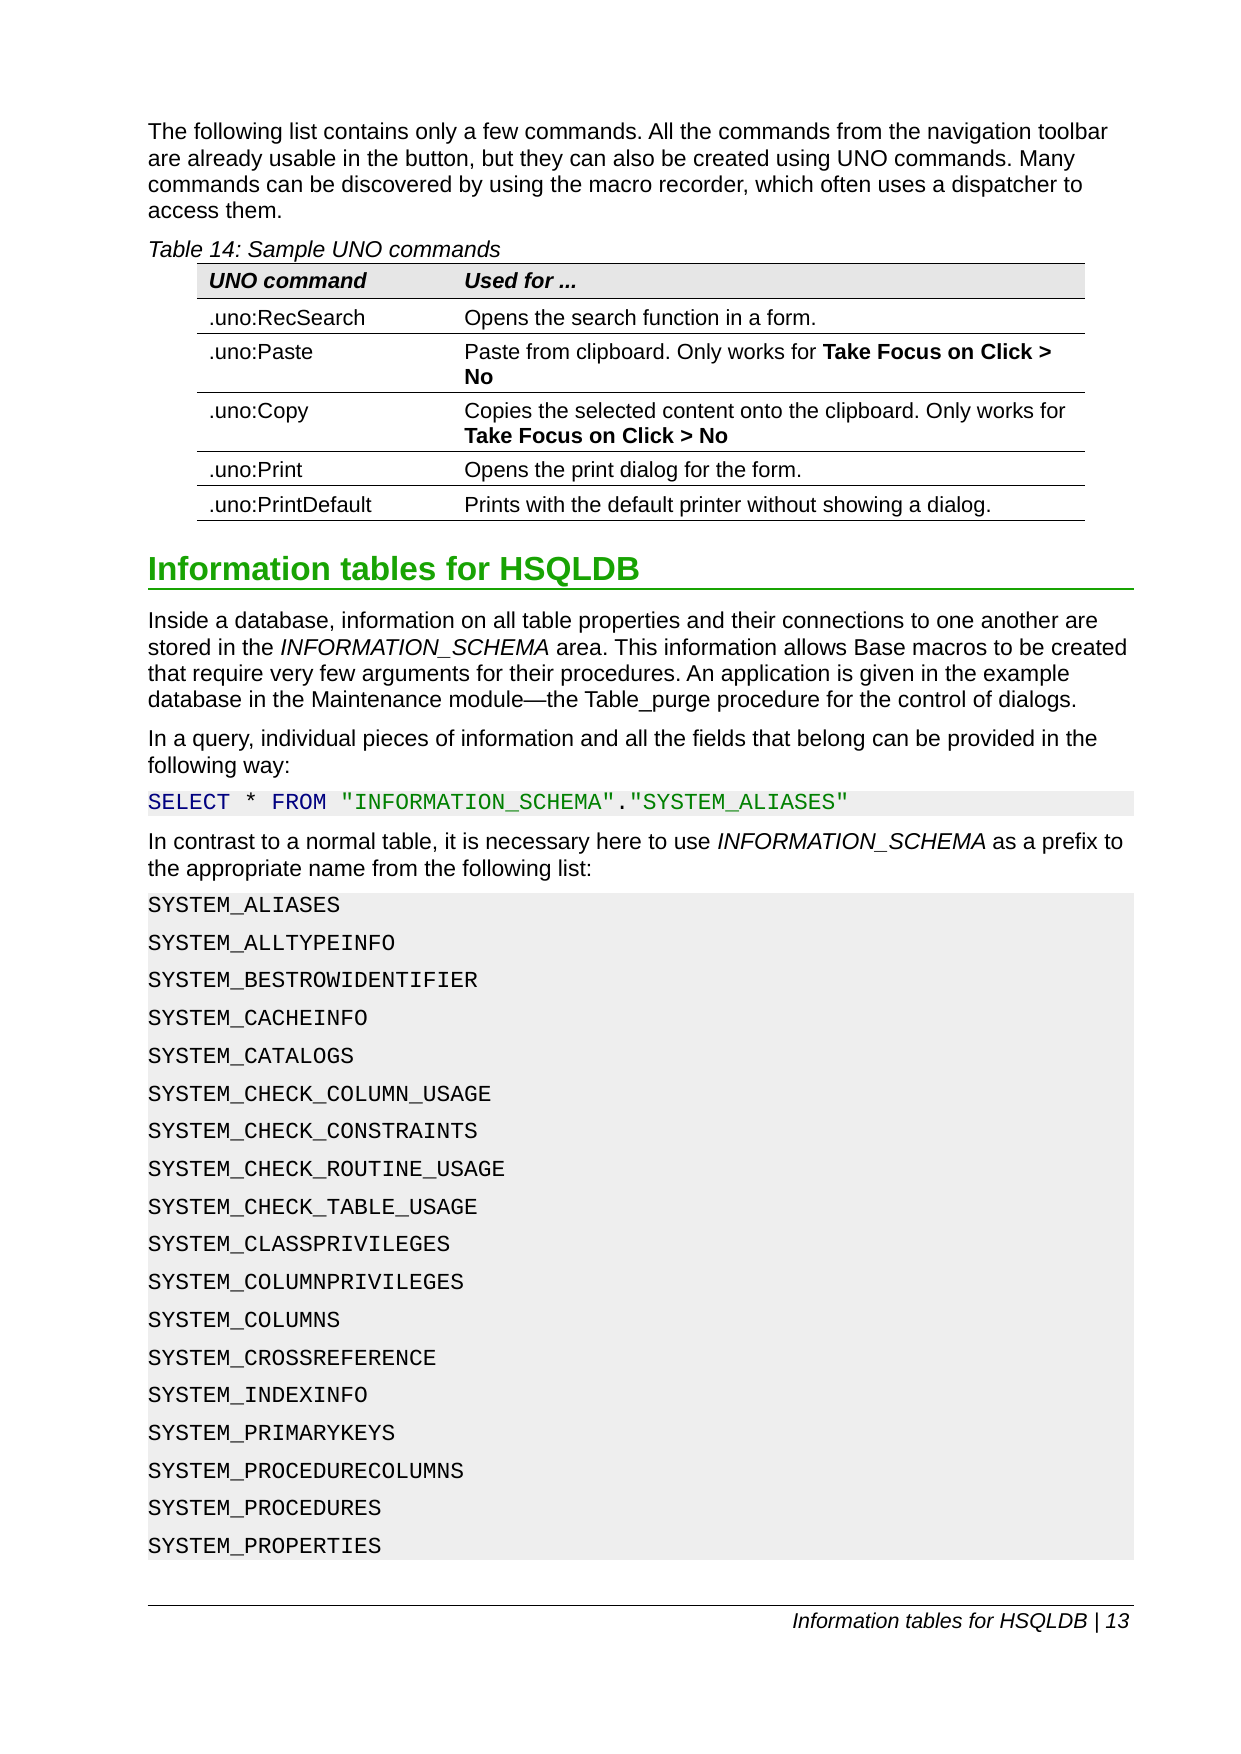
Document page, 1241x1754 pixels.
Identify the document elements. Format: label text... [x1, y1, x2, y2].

text SELECT * FROM ″INFORMATION_SCHEMA″.″SYSTEM_ALIASES″ [148, 791, 1134, 816]
text Inside a database, information on all table properties and their connections to one another are stored in the INFORMATION_SCHEMA area. This information allows Base macros to be created that require very few arguments for their procedures. An application is given in the example database in the Maintenance module—the Table_purge procedure for the control of dialogs. [148, 607, 1134, 713]
table_cell .uno:Copy [197, 393, 452, 451]
text SYSTEM_CHECK_COLUMN_USAGE [148, 1082, 1134, 1108]
table_cell .uno:RecSearch [197, 299, 452, 332]
text In a query, individual pieces of information and all the fields that belong can be provided in the following way: [148, 725, 1134, 778]
text In contrast to a normal table, it is necessary here to use INFORMATION_SCHEMA as a prefix to the appropriate name from the following list: [148, 828, 1134, 881]
table_cell .uno:Print [197, 452, 452, 485]
text SYSTEM_COLUMNS [148, 1308, 1134, 1334]
table_cell Prints with the default printer without showing a dialog. [452, 486, 1085, 519]
table_cell Paste from clipboard. Only works for Take Focus on Click > No [452, 334, 1085, 392]
text SYSTEM_BESTROWIDENTIFIER [148, 969, 1134, 995]
text SYSTEM_ALLTYPEINFO [148, 931, 1134, 957]
text SYSTEM_PROCEDURES [148, 1497, 1134, 1523]
table_cell .uno:Paste [197, 334, 452, 392]
text SYSTEM_PROCEDURECOLUMNS [148, 1459, 1134, 1485]
text SYSTEM_PRIMARYKEYS [148, 1421, 1134, 1447]
text SYSTEM_CHECK_CONSTRAINTS [148, 1120, 1134, 1146]
table_cell Opens the print dialog for the form. [452, 452, 1085, 485]
text SYSTEM_PROPERTIES [148, 1534, 1134, 1560]
text SYSTEM_INDEXINFO [148, 1384, 1134, 1409]
text The following list contains only a few commands. All the commands from the navigation toolbar are already usable in the button, but they can also be created using UNO commands. Many commands can be discovered by using the macro recorder, which often uses a dispatcher to access them. [148, 118, 1134, 223]
text SYSTEM_CLASSPRIVILEGES [148, 1233, 1134, 1259]
table_cell .uno:PrintDefault [197, 486, 452, 519]
text SYSTEM_CACHEINFO [148, 1007, 1134, 1032]
text SYSTEM_CHECK_TABLE_USAGE [148, 1195, 1134, 1221]
text SYSTEM_CHECK_ROUTINE_USAGE [148, 1157, 1134, 1183]
text SYSTEM_COLUMNPRIVILEGES [148, 1271, 1134, 1296]
table_header Used for ... [452, 264, 1085, 298]
table_cell Copies the selected content onto the clipboard. Only works for Take Focus on Click > No [452, 393, 1085, 451]
text Table 14: Sample UNO commands [148, 236, 1134, 262]
subtitle Information tables for HSQLDB [148, 549, 1134, 588]
text SYSTEM_ALIASES [148, 893, 1134, 919]
table_cell Opens the search function in a form. [452, 299, 1085, 332]
text SYSTEM_CROSSREFERENCE [148, 1346, 1134, 1372]
text SYSTEM_CATALOGS [148, 1044, 1134, 1070]
table_header UNO command [197, 264, 452, 298]
